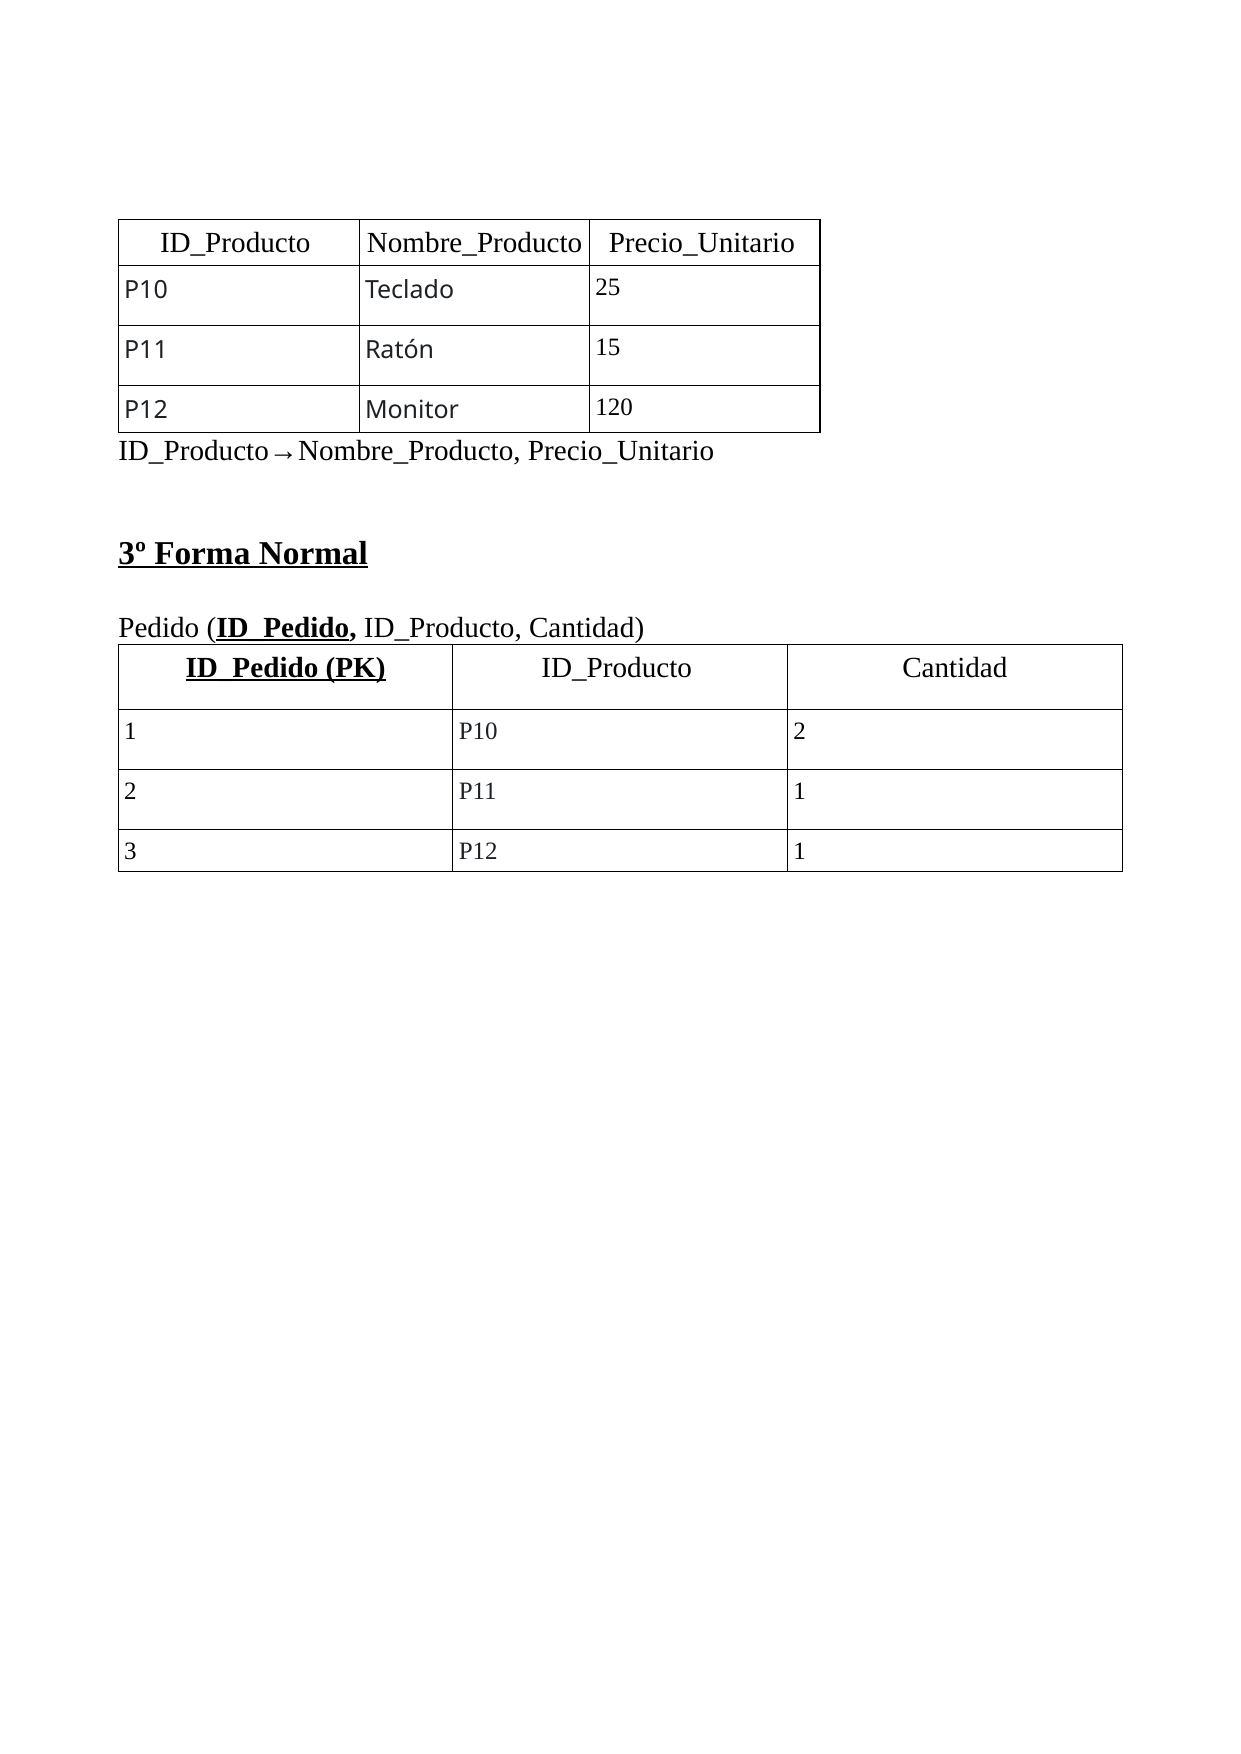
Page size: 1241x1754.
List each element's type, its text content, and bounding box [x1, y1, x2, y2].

table_cell Monitor [360, 386, 589, 432]
table_cell P11 [119, 326, 359, 385]
table_header ID_Producto [453, 645, 787, 709]
table_cell Teclado [360, 266, 589, 325]
table_cell P12 [119, 386, 359, 432]
table_header Precio_Unitario [590, 220, 819, 265]
table_header Nombre_Producto [360, 220, 589, 265]
table_cell P11 [453, 770, 787, 829]
table_header Cantidad [788, 645, 1122, 709]
table_cell 25 [590, 266, 819, 325]
table_cell P12 [453, 830, 787, 871]
table_cell 2 [119, 770, 452, 829]
table_cell 1 [788, 830, 1122, 871]
text ID_Producto→Nombre_Producto, Precio_Unitario [118, 433, 1122, 466]
table_cell 15 [590, 326, 819, 385]
table_header ID_Producto [119, 220, 359, 265]
table_header ID_Pedido (PK) [119, 645, 452, 709]
text 3º Forma Normal [118, 533, 1122, 572]
table_cell 2 [788, 710, 1122, 769]
table_cell 3 [119, 830, 452, 871]
table_cell 1 [119, 710, 452, 769]
table_cell Ratón [360, 326, 589, 385]
table_cell 1 [788, 770, 1122, 829]
table_cell P10 [119, 266, 359, 325]
table_cell 120 [590, 386, 819, 432]
table_cell P10 [453, 710, 787, 769]
text Pedido (ID_Pedido, ID_Producto, Cantidad) [118, 610, 1122, 643]
